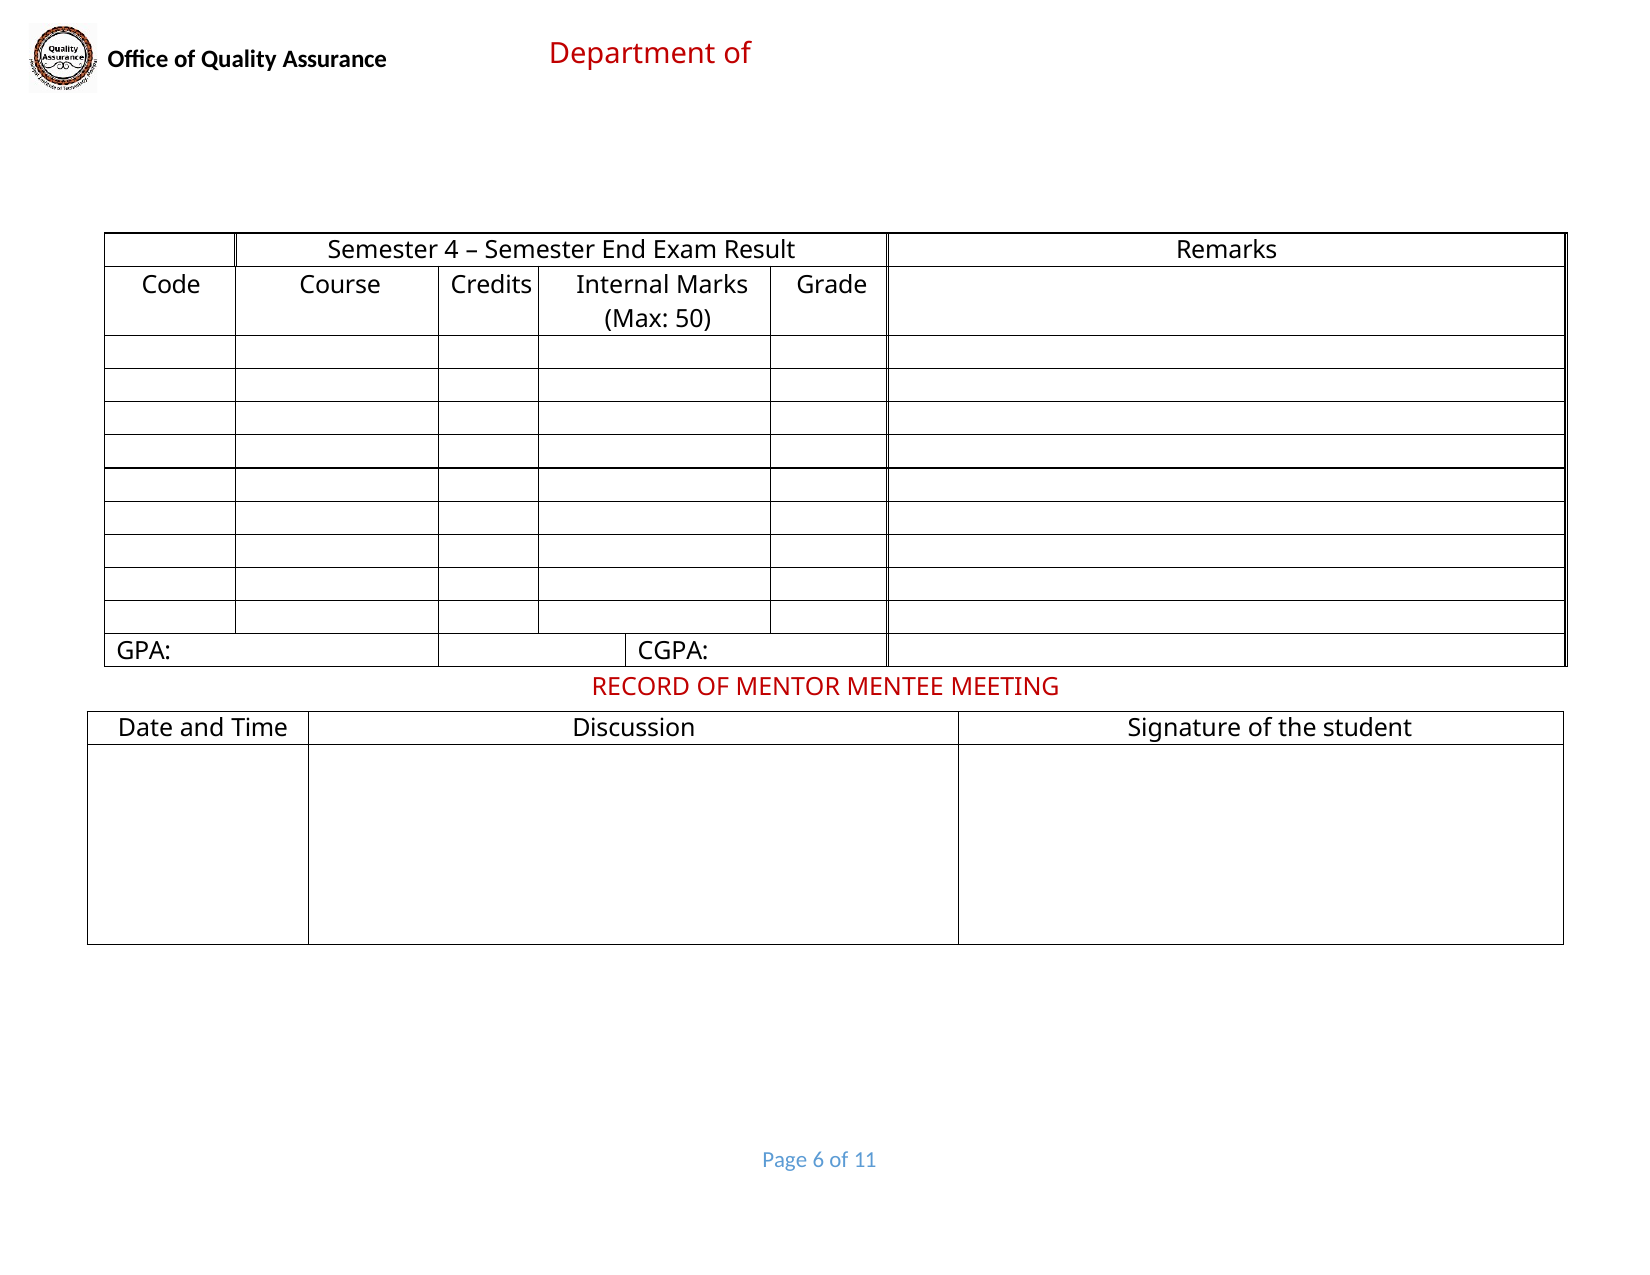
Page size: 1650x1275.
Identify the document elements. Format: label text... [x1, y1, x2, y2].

table_cell [771, 336, 886, 368]
table_cell [105, 502, 235, 534]
text RECORD OF MENTOR MENTEE MEETING [75, 668, 1575, 702]
table_cell [889, 369, 1564, 401]
table_cell [105, 469, 235, 501]
table_cell [439, 634, 625, 666]
table_cell [236, 568, 438, 600]
table_cell [439, 601, 538, 633]
table_cell [539, 402, 770, 434]
table_cell [439, 535, 538, 567]
table_cell [539, 336, 770, 368]
table_cell [889, 502, 1564, 534]
table_cell [88, 745, 308, 944]
table_cell [771, 535, 886, 567]
table_header [105, 234, 234, 266]
table_cell [236, 601, 438, 633]
table_cell [539, 469, 770, 501]
table_cell [439, 402, 538, 434]
table_cell [105, 535, 235, 567]
table_cell [889, 402, 1564, 434]
picture [28, 23, 98, 93]
table_cell [236, 469, 438, 501]
table_cell [959, 745, 1563, 944]
table_cell [439, 469, 538, 501]
table_cell [439, 568, 538, 600]
table_cell [539, 369, 770, 401]
table_cell [539, 601, 770, 633]
table_cell [439, 435, 538, 467]
table_cell [889, 267, 1564, 335]
table_cell [889, 336, 1564, 368]
table_cell [439, 369, 538, 401]
table_cell [439, 502, 538, 534]
table_cell [236, 535, 438, 567]
table_cell [771, 402, 886, 434]
table_cell [889, 634, 1564, 666]
table_header Discussion [309, 712, 958, 744]
table_cell [889, 435, 1564, 467]
table_cell [771, 469, 886, 501]
table_header Semester 4 – Semester End Exam Result [237, 234, 886, 266]
table_cell Course [236, 267, 438, 335]
table_cell [771, 435, 886, 467]
table_cell [236, 336, 438, 368]
table_cell [309, 745, 958, 944]
table_cell [889, 568, 1564, 600]
table_cell [539, 502, 770, 534]
table_header Remarks [889, 234, 1564, 266]
table_cell [105, 402, 235, 434]
table_cell [771, 601, 886, 633]
table_cell GPA: [105, 634, 438, 666]
table_header Signature of the student [959, 712, 1563, 744]
table_cell Credits [439, 267, 538, 335]
table_cell [105, 568, 235, 600]
table_cell [105, 435, 235, 467]
table_header Date and Time [88, 712, 308, 744]
table_cell [236, 369, 438, 401]
table_cell [105, 601, 235, 633]
table_cell [771, 369, 886, 401]
table_cell Internal Marks (Max: 50) [539, 267, 770, 335]
table_cell [236, 435, 438, 467]
table_cell [771, 568, 886, 600]
table_cell [539, 568, 770, 600]
table_cell [771, 502, 886, 534]
table_cell [889, 535, 1564, 567]
table_cell [889, 469, 1564, 501]
table_cell [889, 601, 1564, 633]
table_cell [105, 336, 235, 368]
table_cell Grade [771, 267, 886, 335]
table_cell [236, 502, 438, 534]
table_cell [105, 369, 235, 401]
table_cell [439, 336, 538, 368]
table_cell [236, 402, 438, 434]
table_cell [539, 535, 770, 567]
table_cell CGPA: [626, 634, 886, 666]
table_cell Code [105, 267, 235, 335]
table_cell [539, 435, 770, 467]
